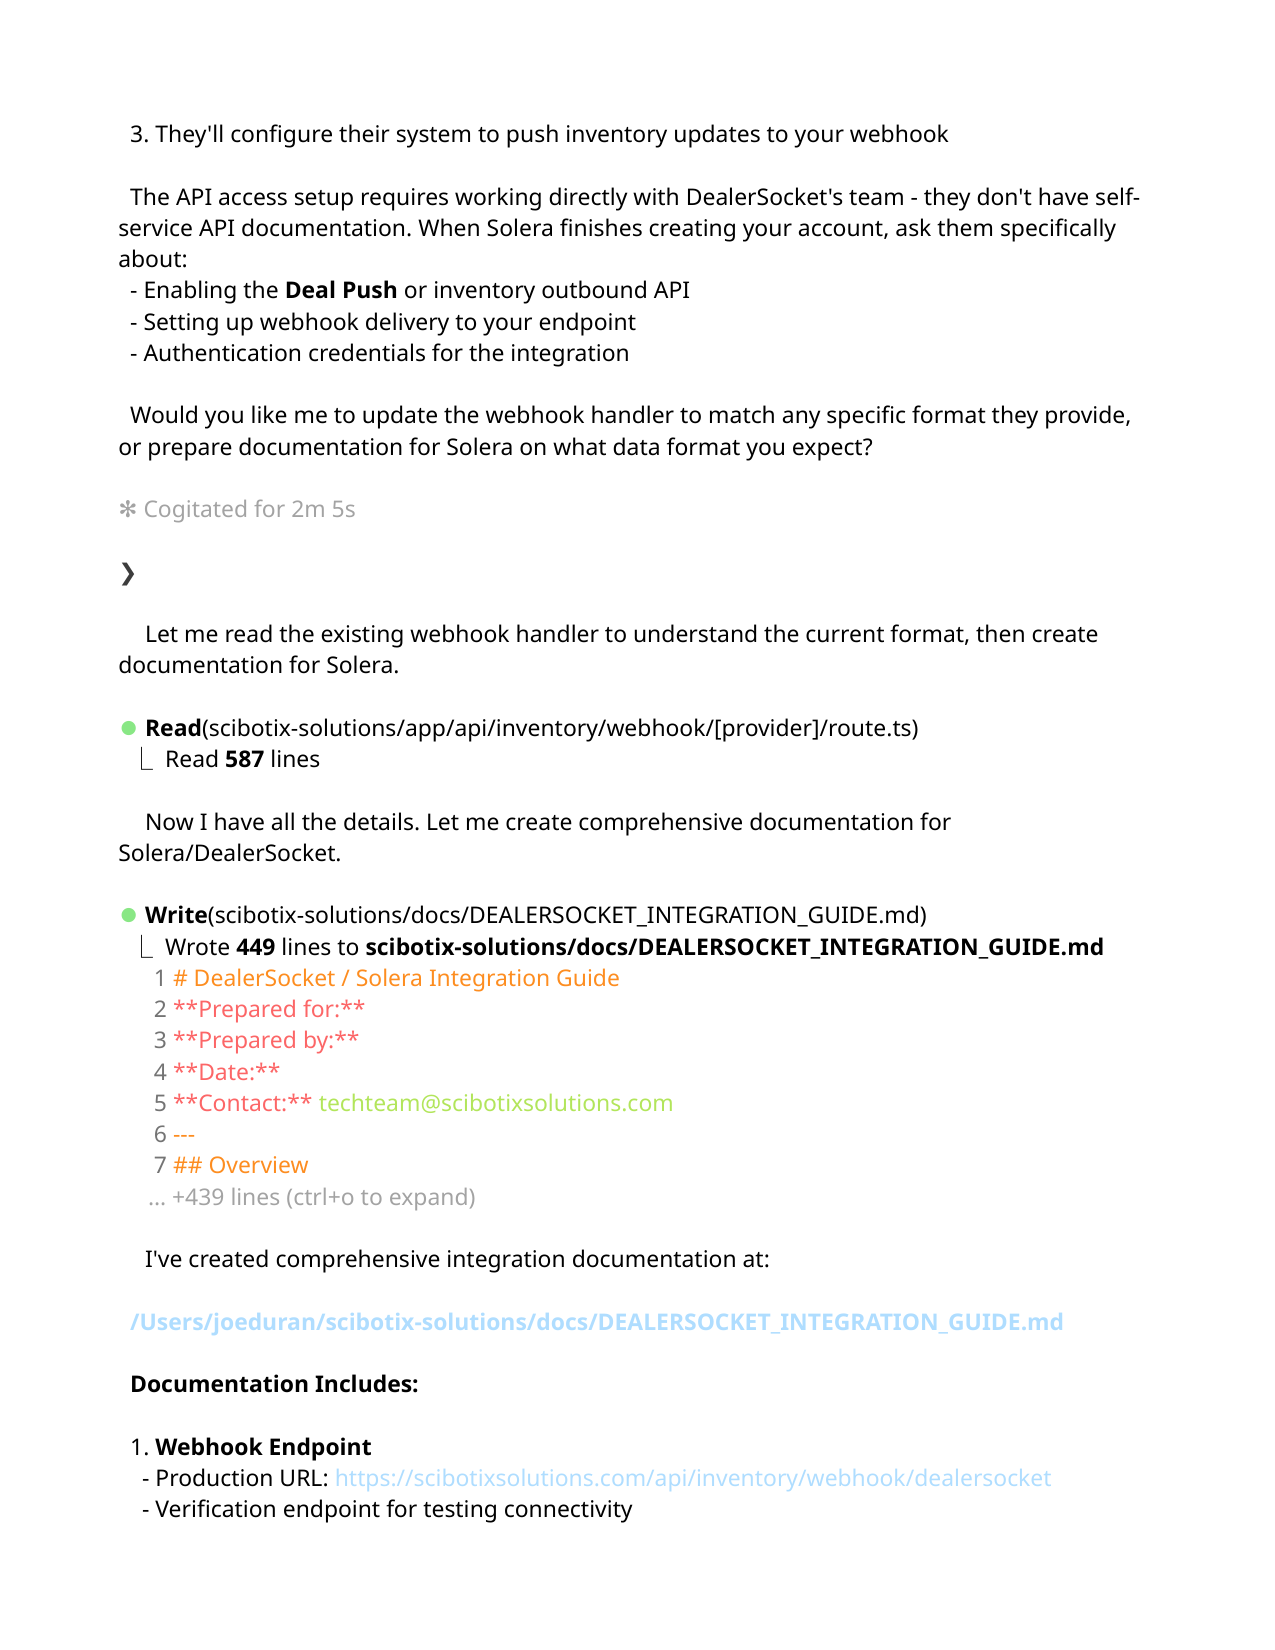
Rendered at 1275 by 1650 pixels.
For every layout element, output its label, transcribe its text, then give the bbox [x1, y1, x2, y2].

text - Setting up webhook delivery to your endpoint [118, 306, 1157, 337]
text ❯ prepare documentation that they might need [118, 556, 1157, 587]
text 4 **Date:** January 2026 [118, 1056, 1157, 1087]
text 1 # DealerSocket / Solera Integration Guide [118, 962, 1157, 993]
text … +439 lines (ctrl+o to expand) [118, 1181, 1157, 1212]
text ⎿ Read 587 lines [118, 743, 1157, 774]
text ⏺ Now I have all the details. Let me create comprehensive documentation for Solera/DealerSocket. [118, 806, 1157, 868]
text 6 --- [118, 1118, 1157, 1149]
text - Authentication credentials for the integration [118, 337, 1157, 368]
text ⏺ Let me read the existing webhook handler to understand the current format, then create documentation for Solera. [118, 618, 1157, 681]
text ✻ Cogitated for 2m 5s [118, 493, 1157, 524]
text Documentation Includes: [118, 1368, 1157, 1399]
text 3. They'll configure their system to push inventory updates to your webhook [118, 118, 1157, 149]
text Would you like me to update the webhook handler to match any specific format they provide, or prepare documentation for Solera on what data format you expect? [118, 399, 1157, 462]
text ⏺ Read(scibotix-solutions/app/api/inventory/webhook/[provider]/route.ts) [118, 712, 1157, 743]
text - Production URL: https://scibotixsolutions.com/api/inventory/webhook/dealersocket [118, 1462, 1157, 1493]
text The API access setup requires working directly with DealerSocket's team - they don't have self-service API documentation. When Solera finishes creating your account, ask them specifically about: [118, 181, 1157, 274]
text 5 **Contact:** techteam@scibotixsolutions.com | +1 (678) 313-4597 [118, 1087, 1157, 1118]
text /Users/joeduran/scibotix-solutions/docs/DEALERSOCKET_INTEGRATION_GUIDE.md [118, 1306, 1157, 1337]
text - Verification endpoint for testing connectivity [118, 1493, 1157, 1524]
text ⏺ Write(scibotix-solutions/docs/DEALERSOCKET_INTEGRATION_GUIDE.md) [118, 899, 1157, 931]
text 2 **Prepared for:** Solera / DealerSocket Integration Team [118, 993, 1157, 1024]
text - Enabling the Deal Push or inventory outbound API [118, 274, 1157, 306]
text 3 **Prepared by:** Scibotix Solutions [118, 1024, 1157, 1056]
text ⏺ I've created comprehensive integration documentation at: [118, 1243, 1157, 1274]
text 7 ## Overview [118, 1149, 1157, 1181]
text ⎿ Wrote 449 lines to scibotix-solutions/docs/DEALERSOCKET_INTEGRATION_GUIDE.md [118, 931, 1157, 962]
text 1. Webhook Endpoint [118, 1431, 1157, 1462]
